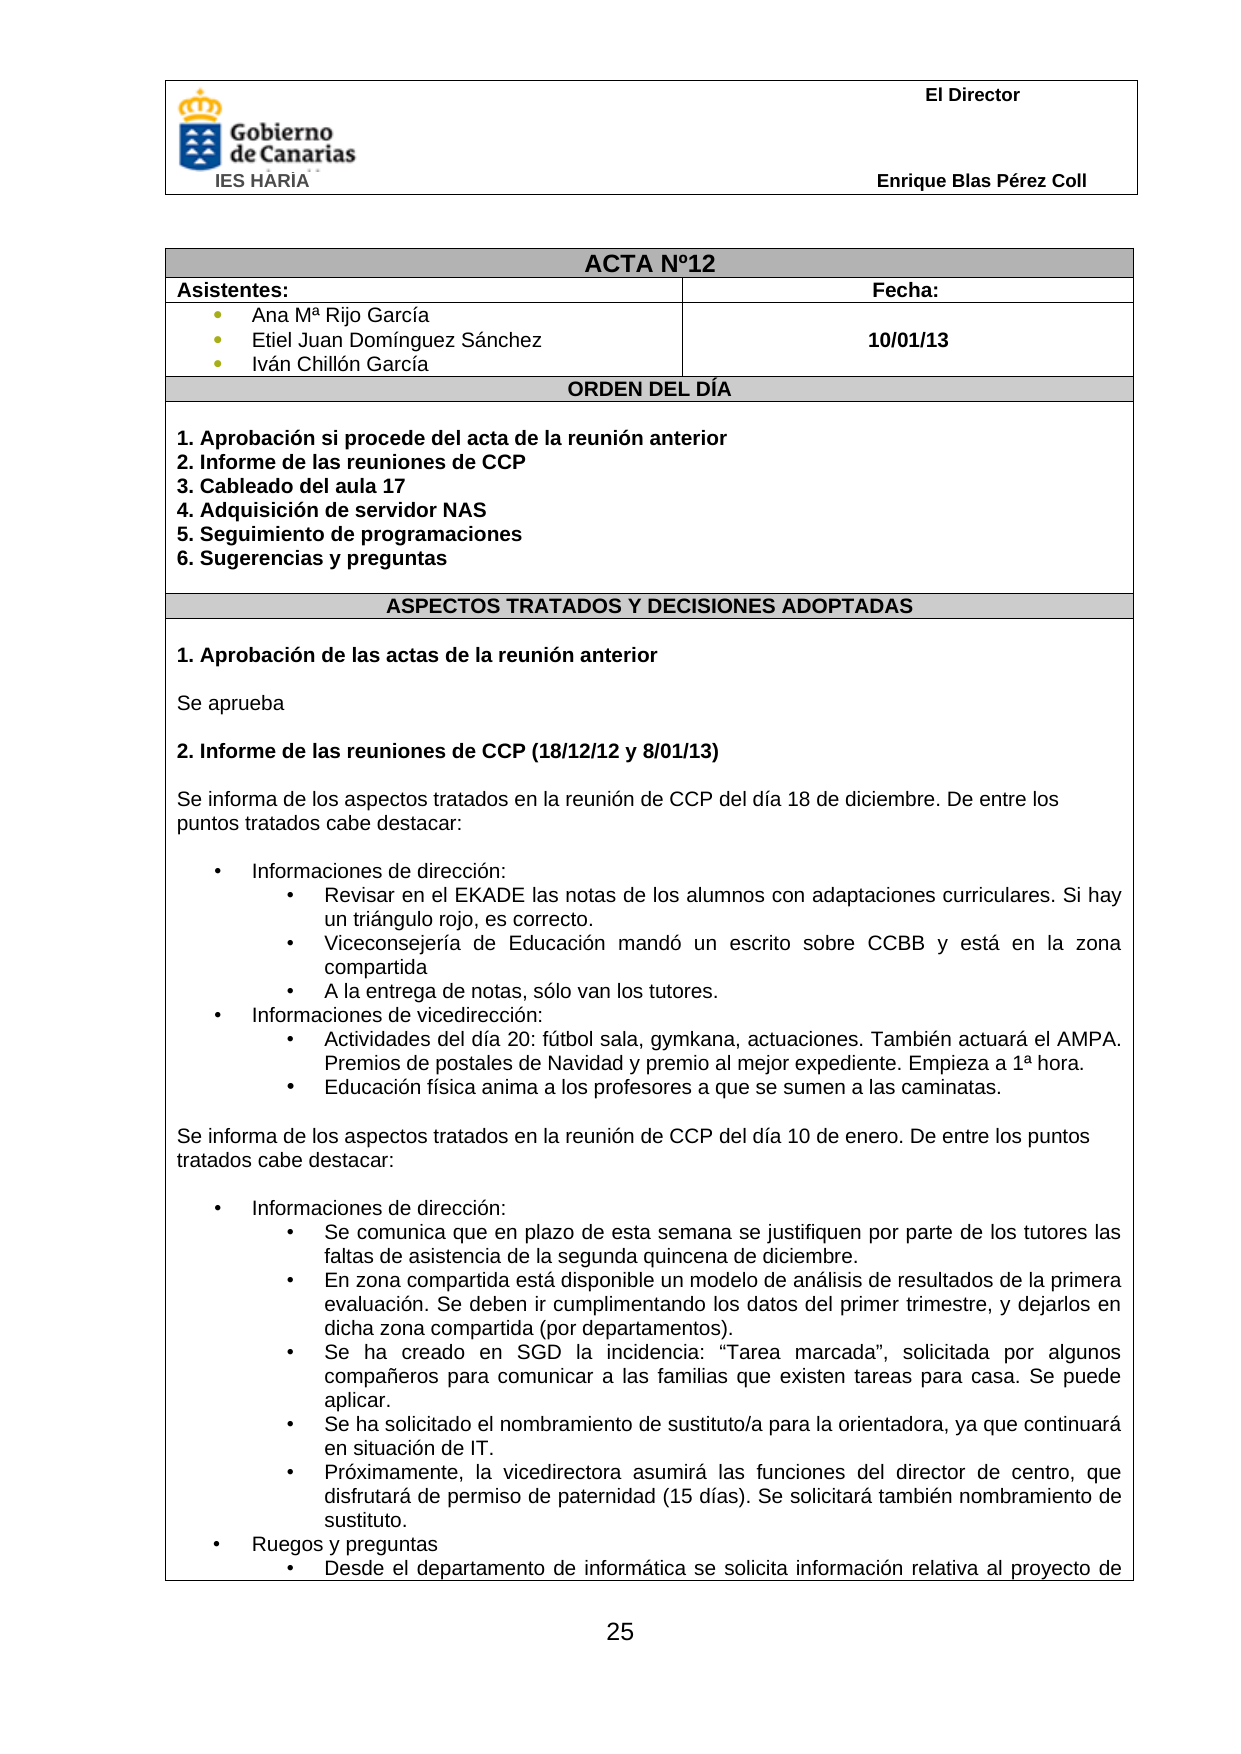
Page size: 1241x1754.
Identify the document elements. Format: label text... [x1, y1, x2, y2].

table_cell Ana Mª Rijo García Etiel Juan Domínguez Sánchez Iván Chillón García [166, 303, 682, 376]
table_cell ORDEN DEL DÍA [166, 377, 1133, 401]
picture [173, 85, 359, 172]
table_cell 10/01/13 [683, 303, 1133, 376]
table_cell 1. Aprobación si procede del acta de la reunión anterior 2. Informe de las reuniones de CCP 3. Cableado del aula 17 4. Adquisición de servidor NAS 5. Seguimiento de programaciones 6. Sugerencias y preguntas [166, 402, 1133, 593]
table_cell Fecha: [683, 278, 1133, 302]
table_cell 1. Aprobación de las actas de la reunión anterior Se aprueba 2. Informe de las reuniones de CCP (18/12/12 y 8/01/13) Se informa de los aspectos tratados en la reunión de CCP del día 18 de diciembre. De entre los puntos tratados cabe destacar: Informaciones de dirección: Revisar en el EKADE las notas de los alumnos con adaptaciones curriculares. Si hay un triángulo rojo, es correcto. Viceconsejería de Educación mandó un escrito sobre CCBB y está en la zona compartida A la entrega de notas, sólo van los tutores. Informaciones de vicedirección: Actividades del día 20: fútbol sala, gymkana, actuaciones. También actuará el AMPA. Premios de postales de Navidad y premio al mejor expediente. Empieza a 1ª hora. Educación física anima a los profesores a que se sumen a las caminatas. Se informa de los aspectos tratados en la reunión de CCP del día 10 de enero. De entre los puntos tratados cabe destacar: Informaciones de dirección: Se comunica que en plazo de esta semana se justifiquen por parte de los tutores las faltas de asistencia de la segunda quincena de diciembre. En zona compartida está disponible un modelo de análisis de resultados de la primera evaluación. Se deben ir cumplimentando los datos del primer trimestre, y dejarlos en dicha zona compartida (por departamentos). Se ha creado en SGD la incidencia: “Tarea marcada”, solicitada por algunos compañeros para comunicar a las familias que existen tareas para casa. Se puede aplicar. Se ha solicitado el nombramiento de sustituto/a para la orientadora, ya que continuará en situación de IT. Próximamente, la vicedirectora asumirá las funciones del director de centro, que disfrutará de permiso de paternidad (15 días). Se solicitará también nombramiento de sustituto. Ruegos y preguntas Desde el departamento de informática se solicita información relativa al proyecto de [166, 619, 1133, 1579]
table_header ACTA Nº12 [166, 249, 1133, 277]
table_cell Asistentes: [166, 278, 682, 302]
table_cell ASPECTOS TRATADOS Y DECISIONES ADOPTADAS [166, 594, 1133, 618]
